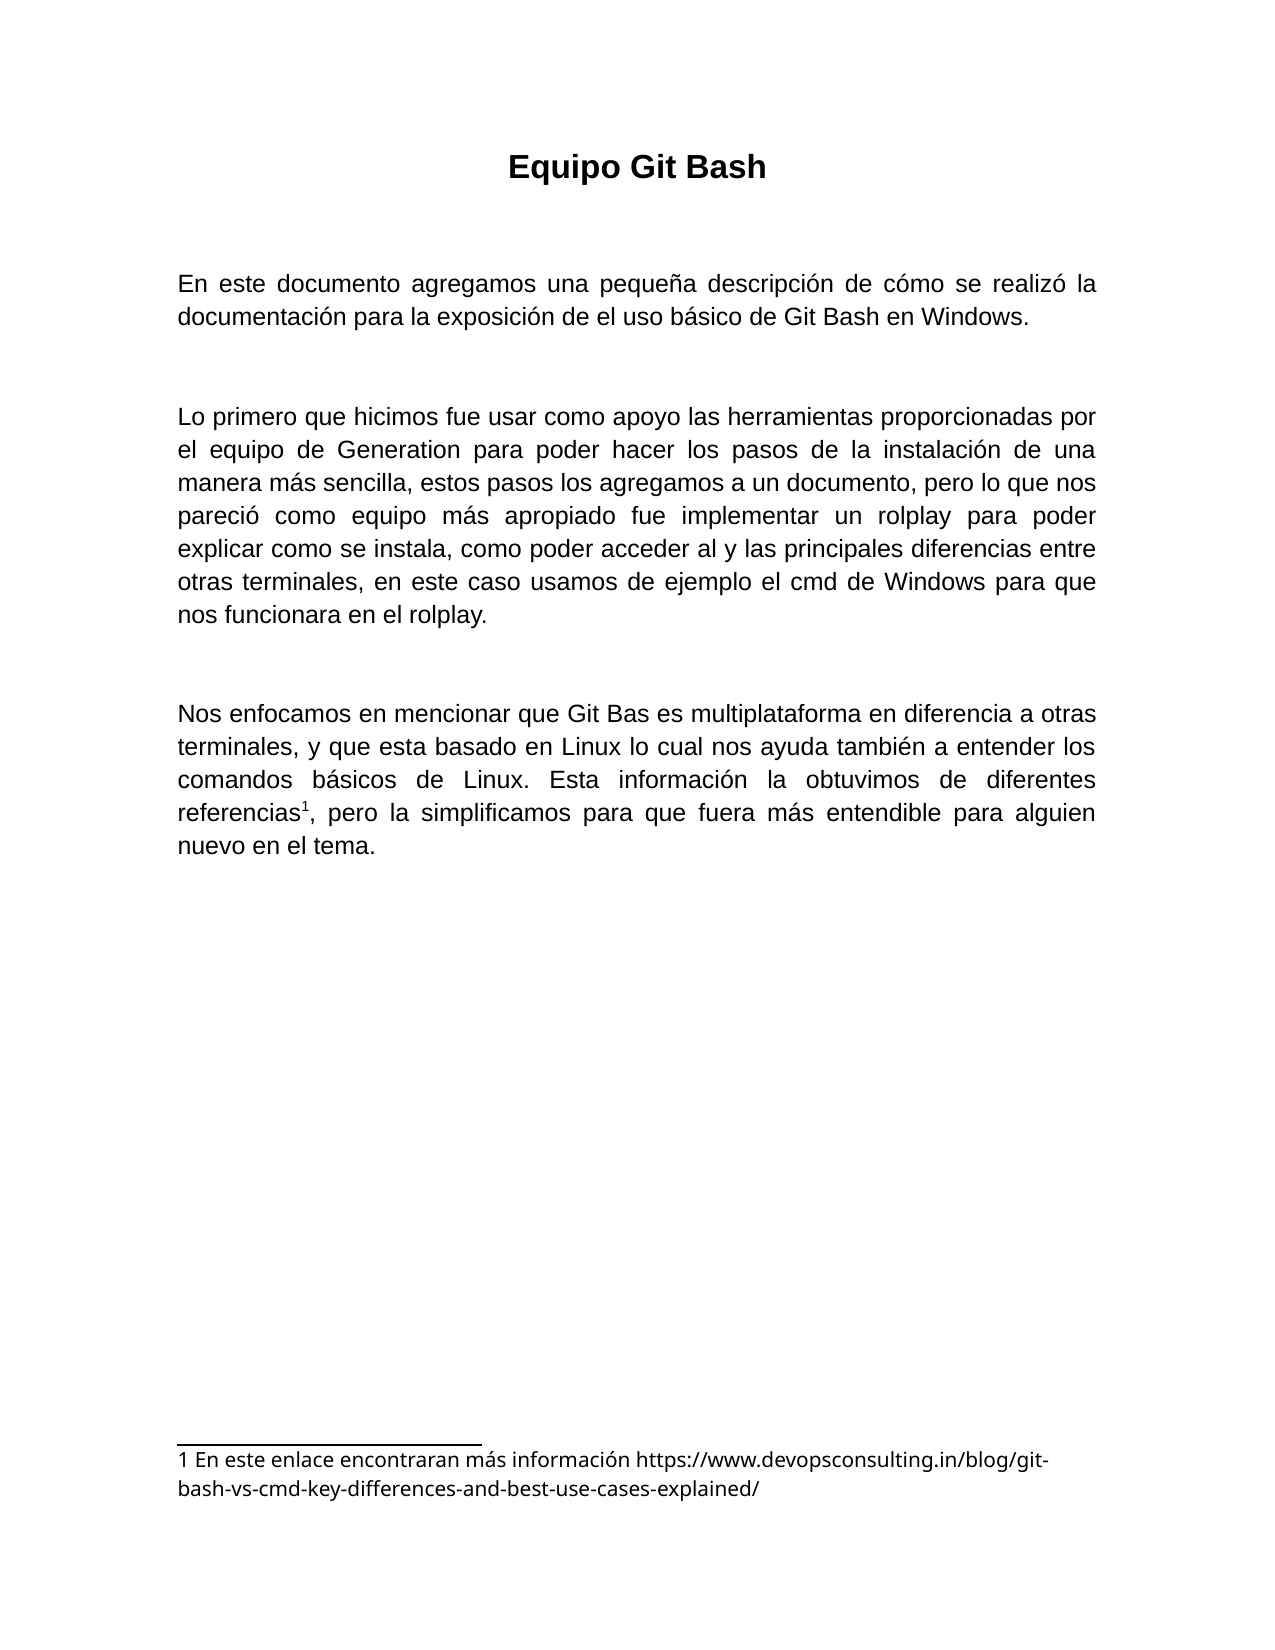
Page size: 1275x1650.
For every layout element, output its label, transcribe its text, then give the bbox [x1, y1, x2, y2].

text Equipo Git Bash [177, 148, 1098, 186]
text En este enlace encontraran más información https://www.devopsconsulting.in/blog/git-bash-vs-cmd-key-differences-and-best-use-cases-explained/ [177, 1446, 1098, 1502]
text En este documento agregamos una pequeña descripción de cómo se realizó la documentación para la exposición de el uso básico de Git Bash en Windows. [177, 269, 1098, 331]
text Lo primero que hicimos fue usar como apoyo las herramientas proporcionadas por el equipo de Generation para poder hacer los pasos de la instalación de una manera más sencilla, estos pasos los agregamos a un documento, pero lo que nos pareció como equipo más apropiado fue implementar un rolplay para poder explicar como se instala, como poder acceder al y las principales diferencias entre otras terminales, en este caso usamos de ejemplo el cmd de Windows para que nos funcionara en el rolplay. [177, 402, 1098, 628]
text Nos enfocamos en mencionar que Git Bas es multiplataforma en diferencia a otras terminales, y que esta basado en Linux lo cual nos ayuda también a entender los comandos básicos de Linux. Esta información la obtuvimos de diferentes referencias, pero la simplificamos para que fuera más entendible para alguien nuevo en el tema. [177, 699, 1098, 860]
